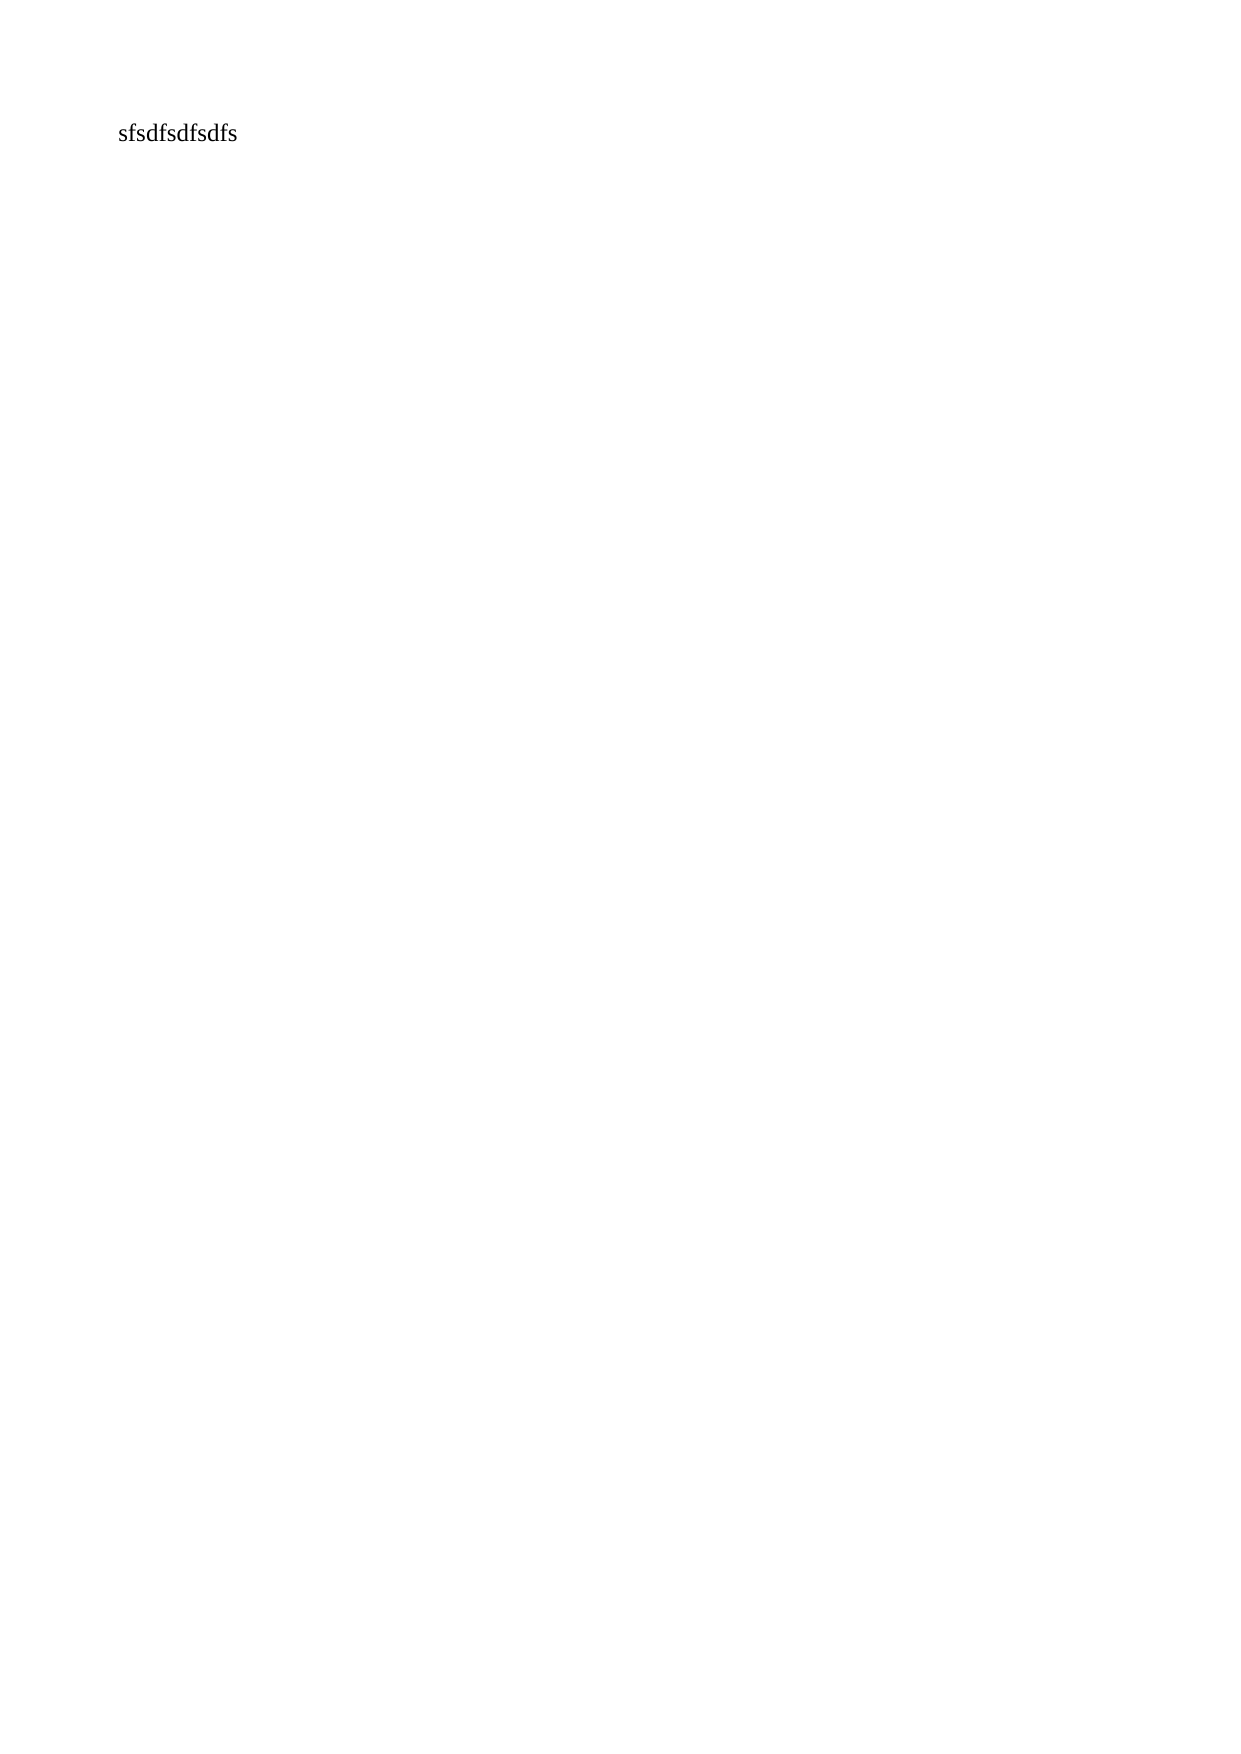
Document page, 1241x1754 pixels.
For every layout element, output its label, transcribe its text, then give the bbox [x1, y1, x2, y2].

text sfsdfsdfsdfs [118, 118, 1122, 147]
